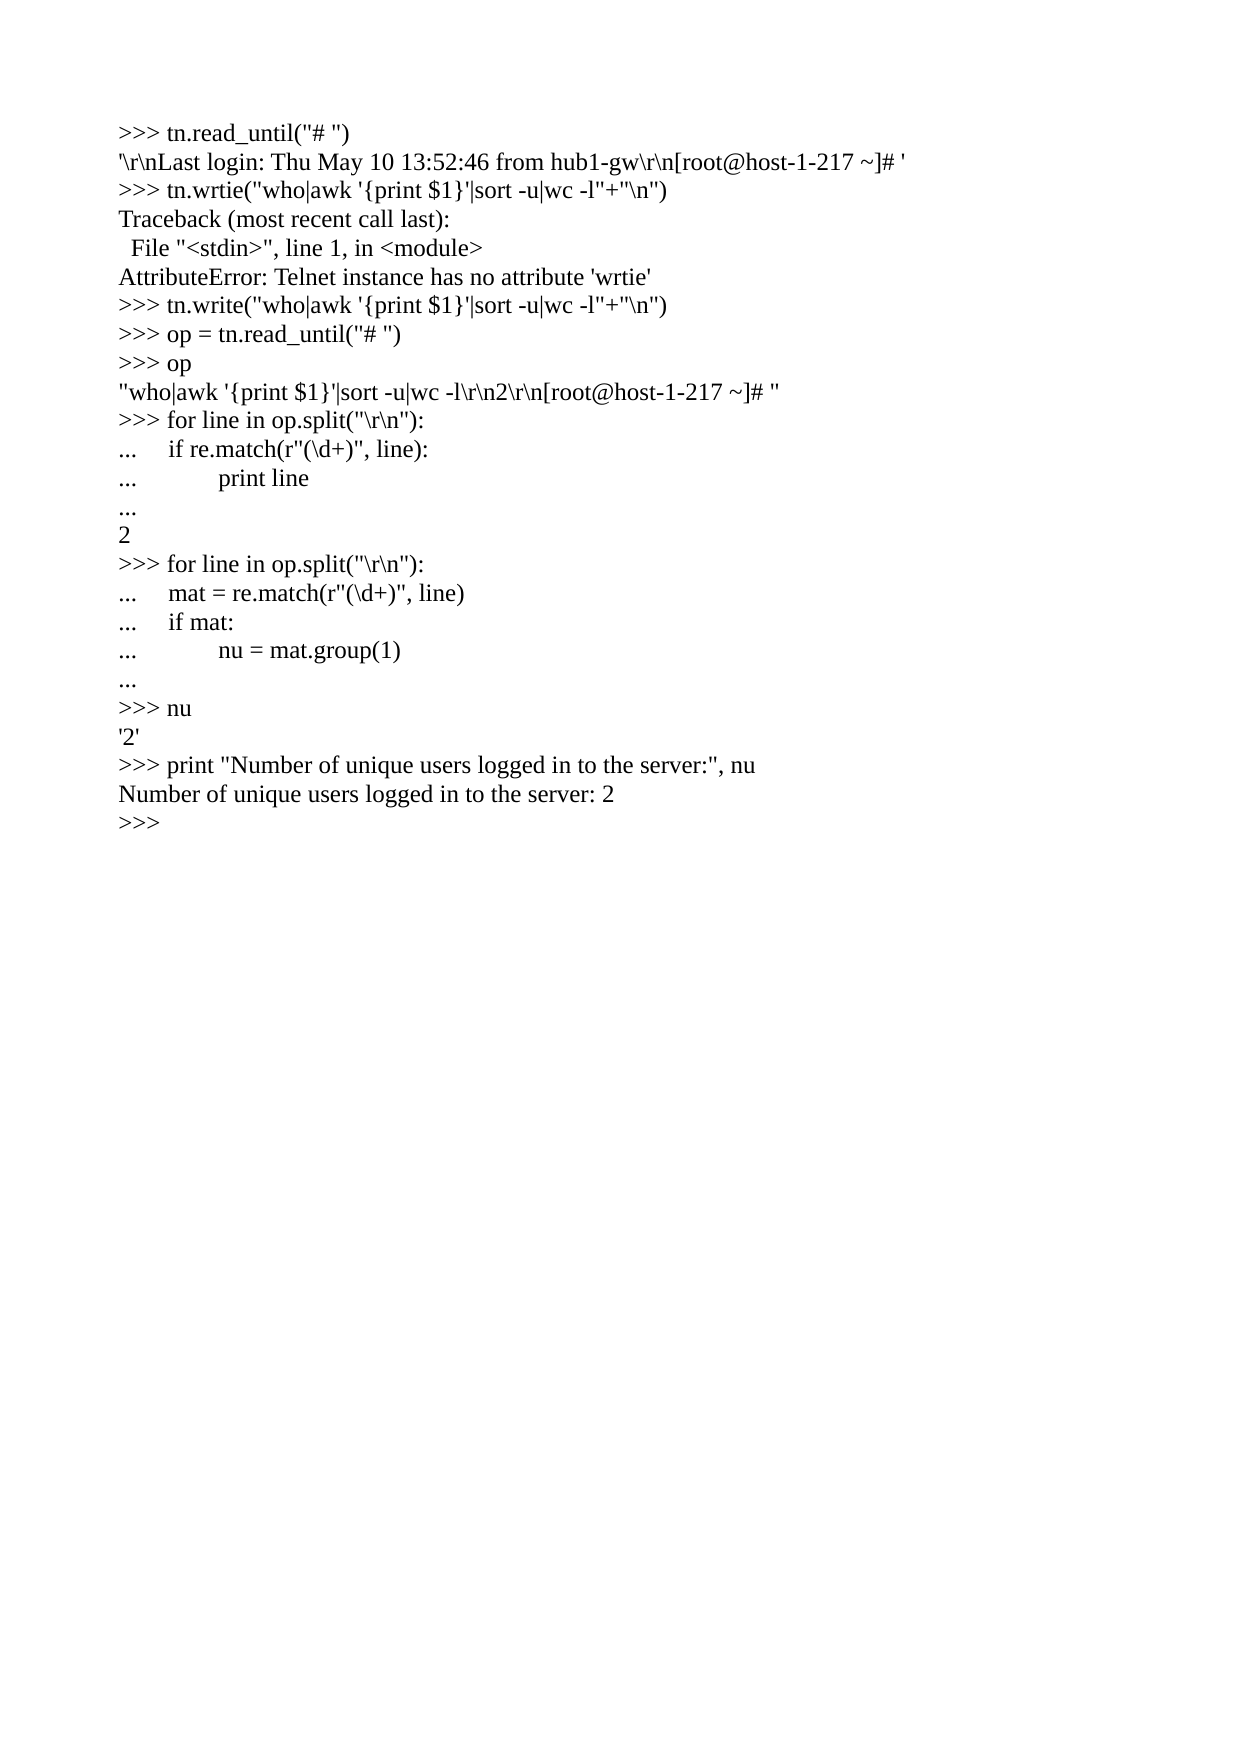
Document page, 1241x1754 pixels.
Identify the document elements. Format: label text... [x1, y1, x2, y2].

text ... mat = re.match(r"(\d+)", line) [118, 578, 1122, 607]
text >>> for line in op.split("\r\n"): [118, 549, 1122, 578]
text Traceback (most recent call last): [118, 204, 1122, 233]
text ... if mat: [118, 607, 1122, 636]
text ... nu = mat.group(1) [118, 636, 1122, 664]
text "who|awk '{print $1}'|sort -u|wc -l\r\n2\r\n[root@host-1-217 ~]# " [118, 377, 1122, 406]
text '2' [118, 722, 1122, 751]
text 2 [118, 521, 1122, 549]
text ... if re.match(r"(\d+)", line): [118, 434, 1122, 463]
text File "<stdin>", line 1, in <module> [118, 233, 1122, 262]
text >>> for line in op.split("\r\n"): [118, 406, 1122, 434]
text ... [118, 664, 1122, 693]
text >>> tn.read_until("# ") [118, 118, 1122, 147]
text >>> tn.write("who|awk '{print $1}'|sort -u|wc -l"+"\n") [118, 291, 1122, 319]
text >>> [118, 808, 1122, 837]
text >>> tn.wrtie("who|awk '{print $1}'|sort -u|wc -l"+"\n") [118, 176, 1122, 204]
text AttributeError: Telnet instance has no attribute 'wrtie' [118, 262, 1122, 291]
text >>> print "Number of unique users logged in to the server:", nu [118, 751, 1122, 779]
text Number of unique users logged in to the server: 2 [118, 779, 1122, 808]
text >>> nu [118, 693, 1122, 722]
text ... print line [118, 463, 1122, 492]
text >>> op = tn.read_until("# ") [118, 319, 1122, 348]
text >>> op [118, 348, 1122, 377]
text ... [118, 492, 1122, 521]
text '\r\nLast login: Thu May 10 13:52:46 from hub1-gw\r\n[root@host-1-217 ~]# ' [118, 147, 1122, 176]
